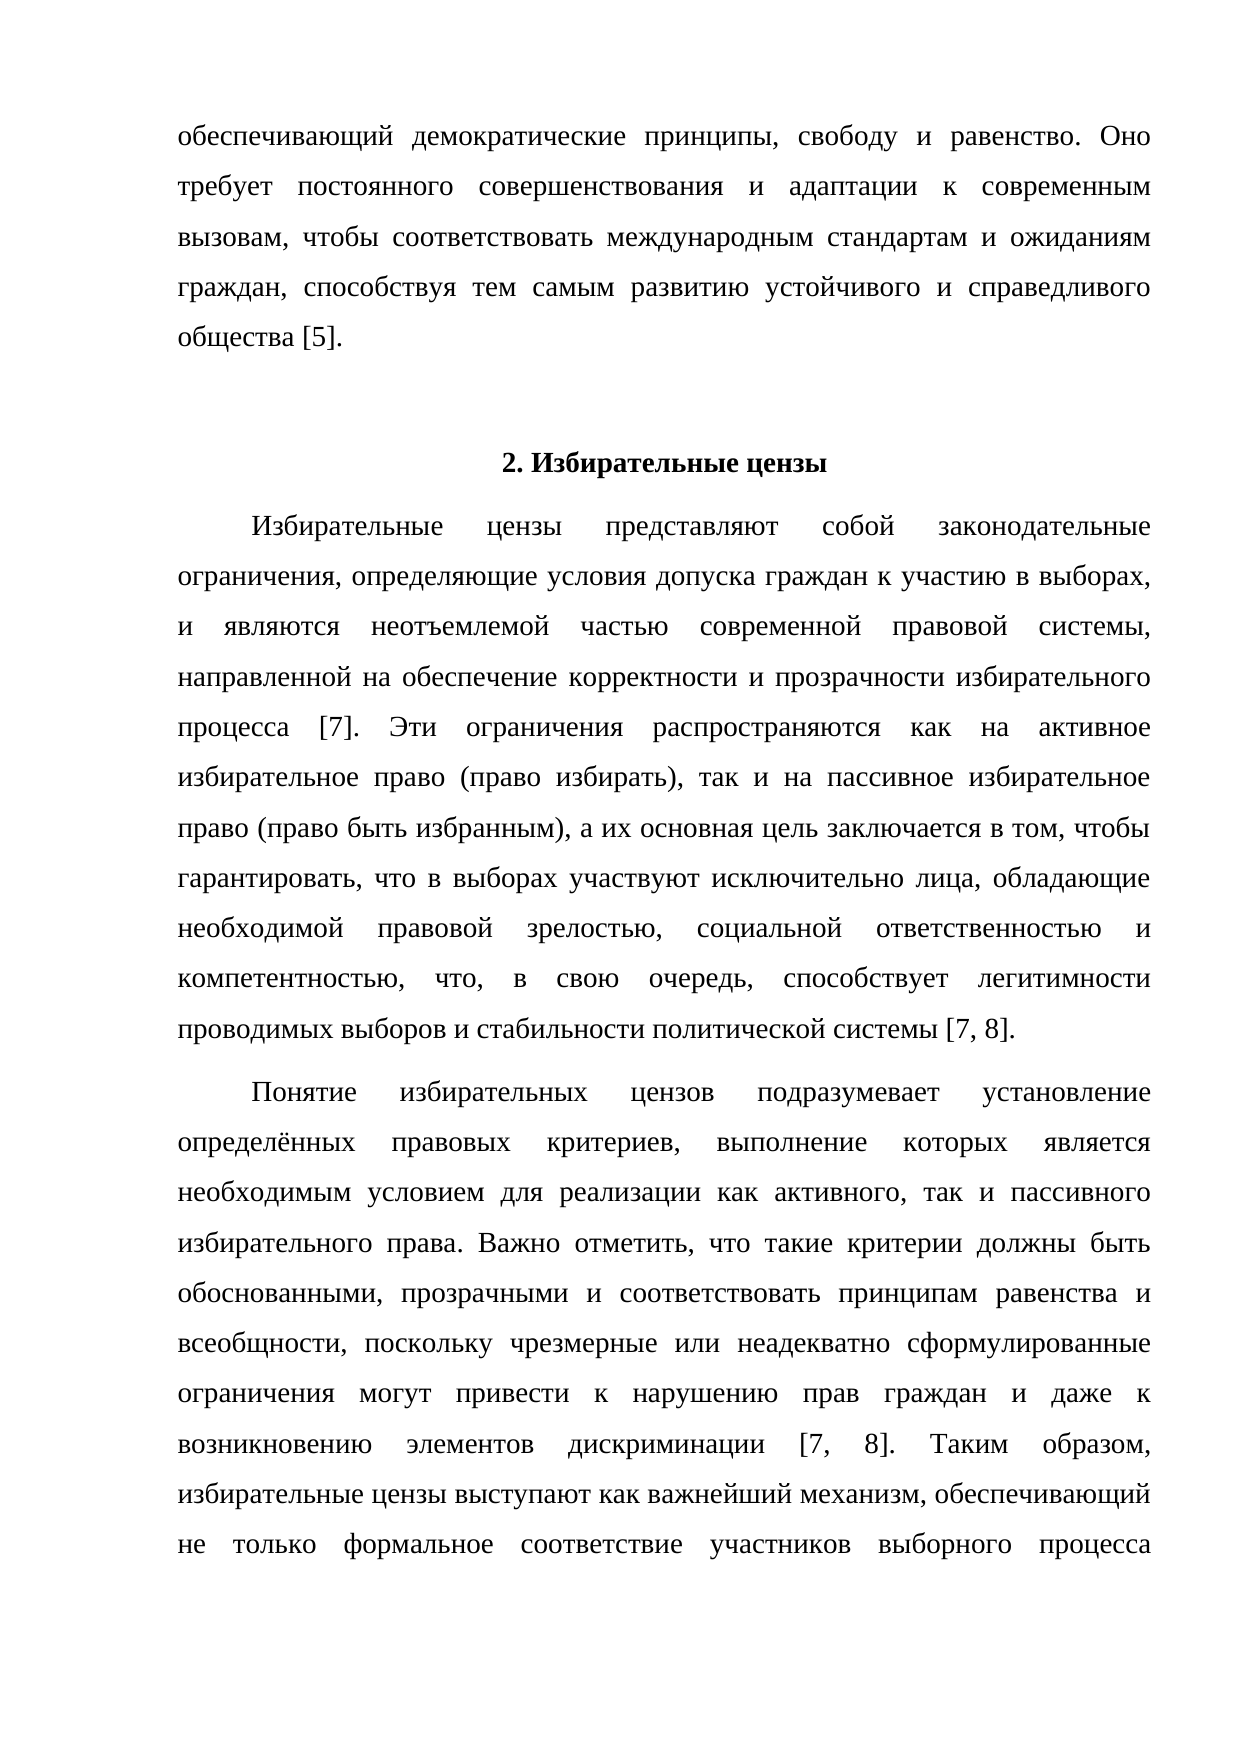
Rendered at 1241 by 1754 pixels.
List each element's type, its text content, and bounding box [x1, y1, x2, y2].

text обеспечивающий демократические принципы, свободу и равенство. Оно требует постоянного совершенствования и адаптации к современным вызовам, чтобы соответствовать международным стандартам и ожиданиям граждан, способствуя тем самым развитию устойчивого и справедливого общества [5]. [177, 118, 1152, 353]
text 2. Избирательные цензы [177, 445, 1152, 478]
text Понятие избирательных цензов подразумевает установление определённых правовых критериев, выполнение которых является необходимым условием для реализации как активного, так и пассивного избирательного права. Важно отметить, что такие критерии должны быть обоснованными, прозрачными и соответствовать принципам равенства и всеобщности, поскольку чрезмерные или неадекватно сформулированные ограничения могут привести к нарушению прав граждан и даже к возникновению элементов дискриминации [7, 8]. Таким образом, избирательные цензы выступают как важнейший механизм, обеспечивающий не только формальное соответствие участников выборного процесса [177, 1074, 1152, 1560]
text Избирательные цензы представляют собой законодательные ограничения, определяющие условия допуска граждан к участию в выборах, и являются неотъемлемой частью современной правовой системы, направленной на обеспечение корректности и прозрачности избирательного процесса [7]. Эти ограничения распространяются как на активное избирательное право (право избирать), так и на пассивное избирательное право (право быть избранным), а их основная цель заключается в том, чтобы гарантировать, что в выборах участвуют исключительно лица, обладающие необходимой правовой зрелостью, социальной ответственностью и компетентностью, что, в свою очередь, способствует легитимности проводимых выборов и стабильности политической системы [7, 8]. [177, 508, 1152, 1044]
